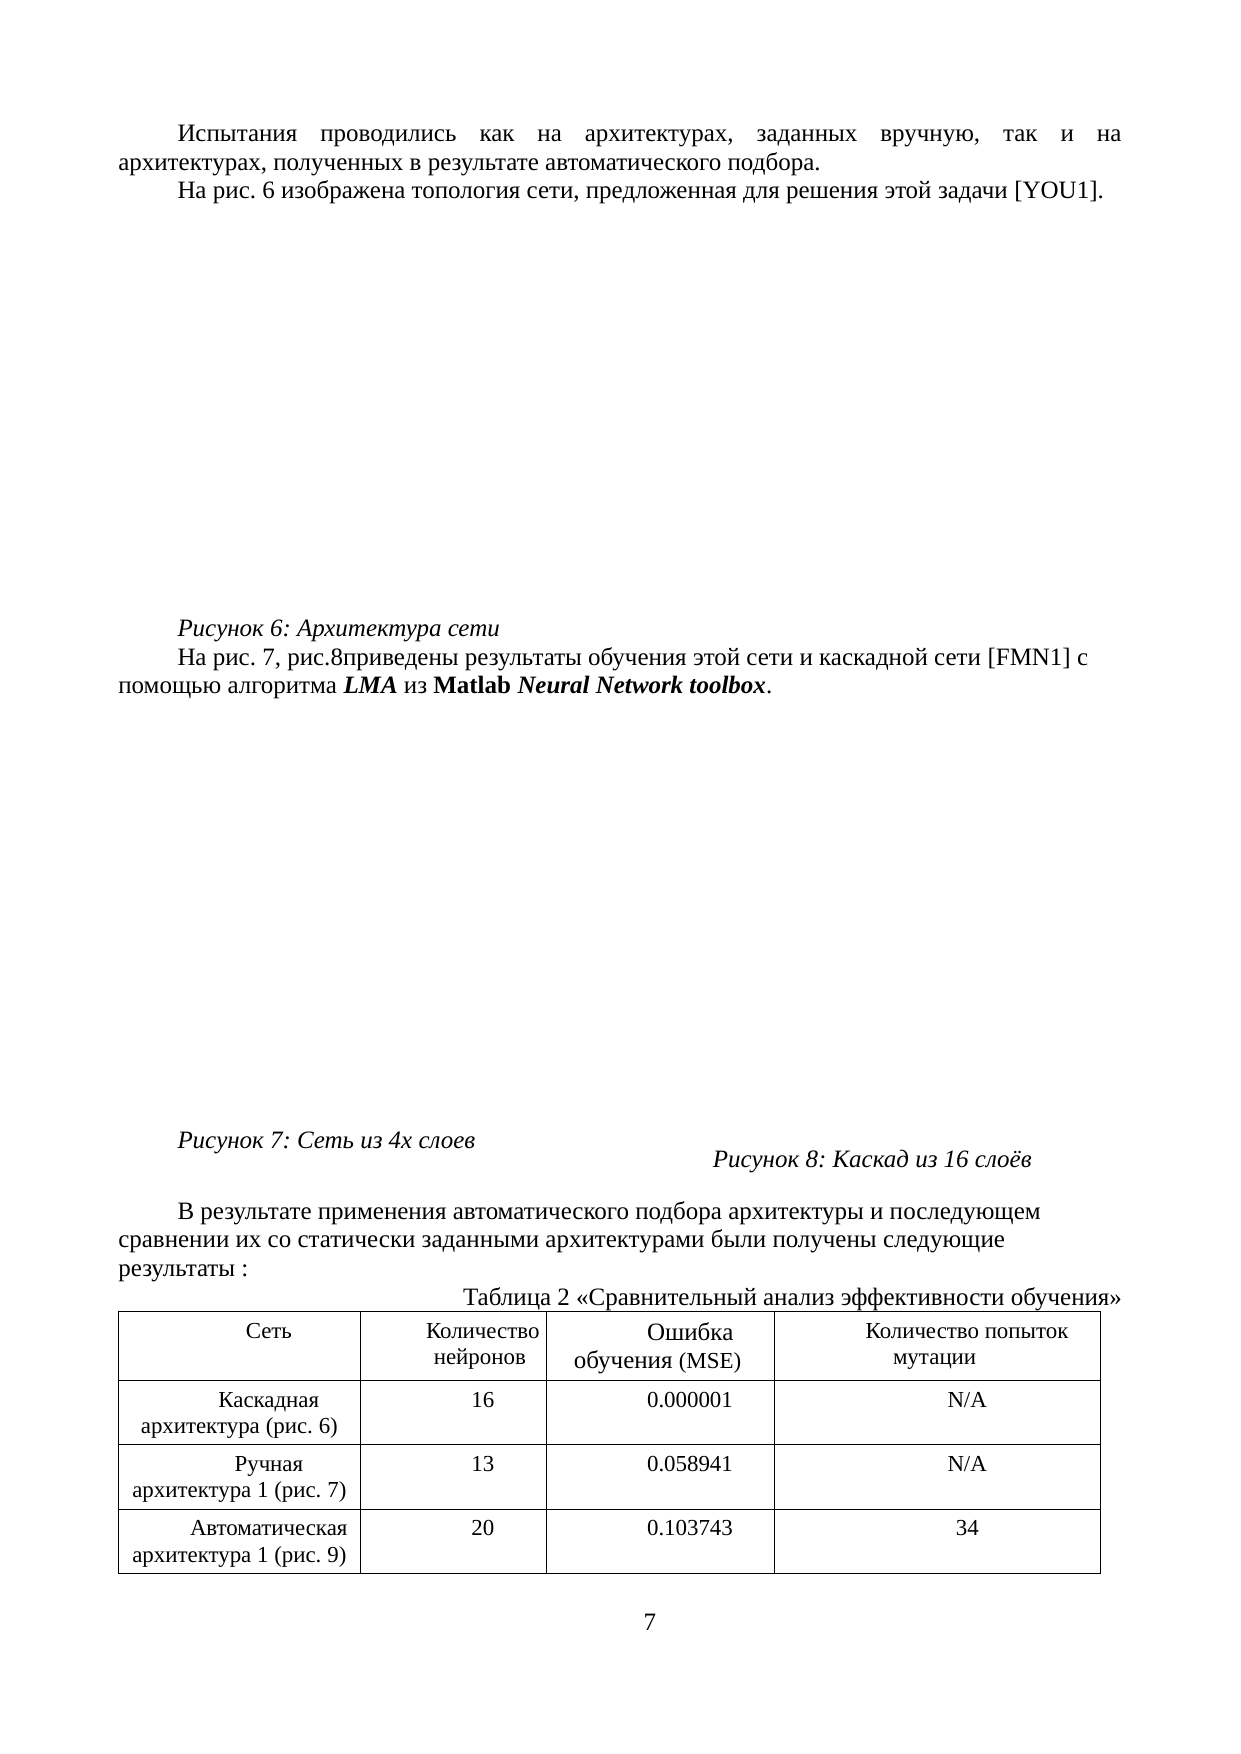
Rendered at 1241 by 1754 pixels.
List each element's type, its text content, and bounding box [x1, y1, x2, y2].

table_cell 20 [361, 1510, 546, 1573]
table_cell N/A [775, 1445, 1100, 1508]
text На рис. 7, рис.8приведены результаты обучения этой сети и каскадной сети [FMN1] с помощью алгоритма LMA из Matlab Neural Network toolbox. [118, 642, 1122, 699]
text На риc. 6 изображена топология сети, предложенная для решения этой задачи [YOU1]. [118, 176, 1122, 204]
text Рисунок 8: Каскад из 16 слоёв [654, 725, 1113, 1173]
text Таблица 2 «Сравнительный анализ эффективности обучения» [118, 1282, 1122, 1311]
table_header Ошибка обучения (MSE) [547, 1312, 774, 1380]
table_cell Каскадная архитектура (рис. 6) [119, 1381, 360, 1444]
table_cell 0.000001 [547, 1381, 774, 1444]
text Рисунок 6: Архитектура сети [118, 217, 1122, 642]
table_cell 34 [775, 1510, 1100, 1573]
table_cell 0.103743 [547, 1510, 774, 1573]
text Рисунок 7: Сеть из 4х слоев [118, 724, 584, 1153]
table_cell N/A [775, 1381, 1100, 1444]
text В результате применения автоматического подбора архитектуры и последующем сравнении их со статически заданными архитектурами были получены следующие результаты : [118, 712, 1122, 1282]
table_cell 0.058941 [547, 1445, 774, 1508]
table_cell 16 [361, 1381, 546, 1444]
text Испытания проводились как на архитектурах, заданных вручную, так и на архитектурах, полученных в результате автоматического подбора. [118, 118, 1122, 176]
table_cell 13 [361, 1445, 546, 1508]
table_cell Автоматическая архитектура 1 (рис. 9) [119, 1510, 360, 1573]
table_header Количество нейронов [361, 1312, 546, 1380]
table_header Количество попыток мутации [775, 1312, 1100, 1380]
table_header Сеть [119, 1312, 360, 1380]
table_cell Ручная архитектура 1 (рис. 7) [119, 1445, 360, 1508]
text [118, 204, 1122, 217]
